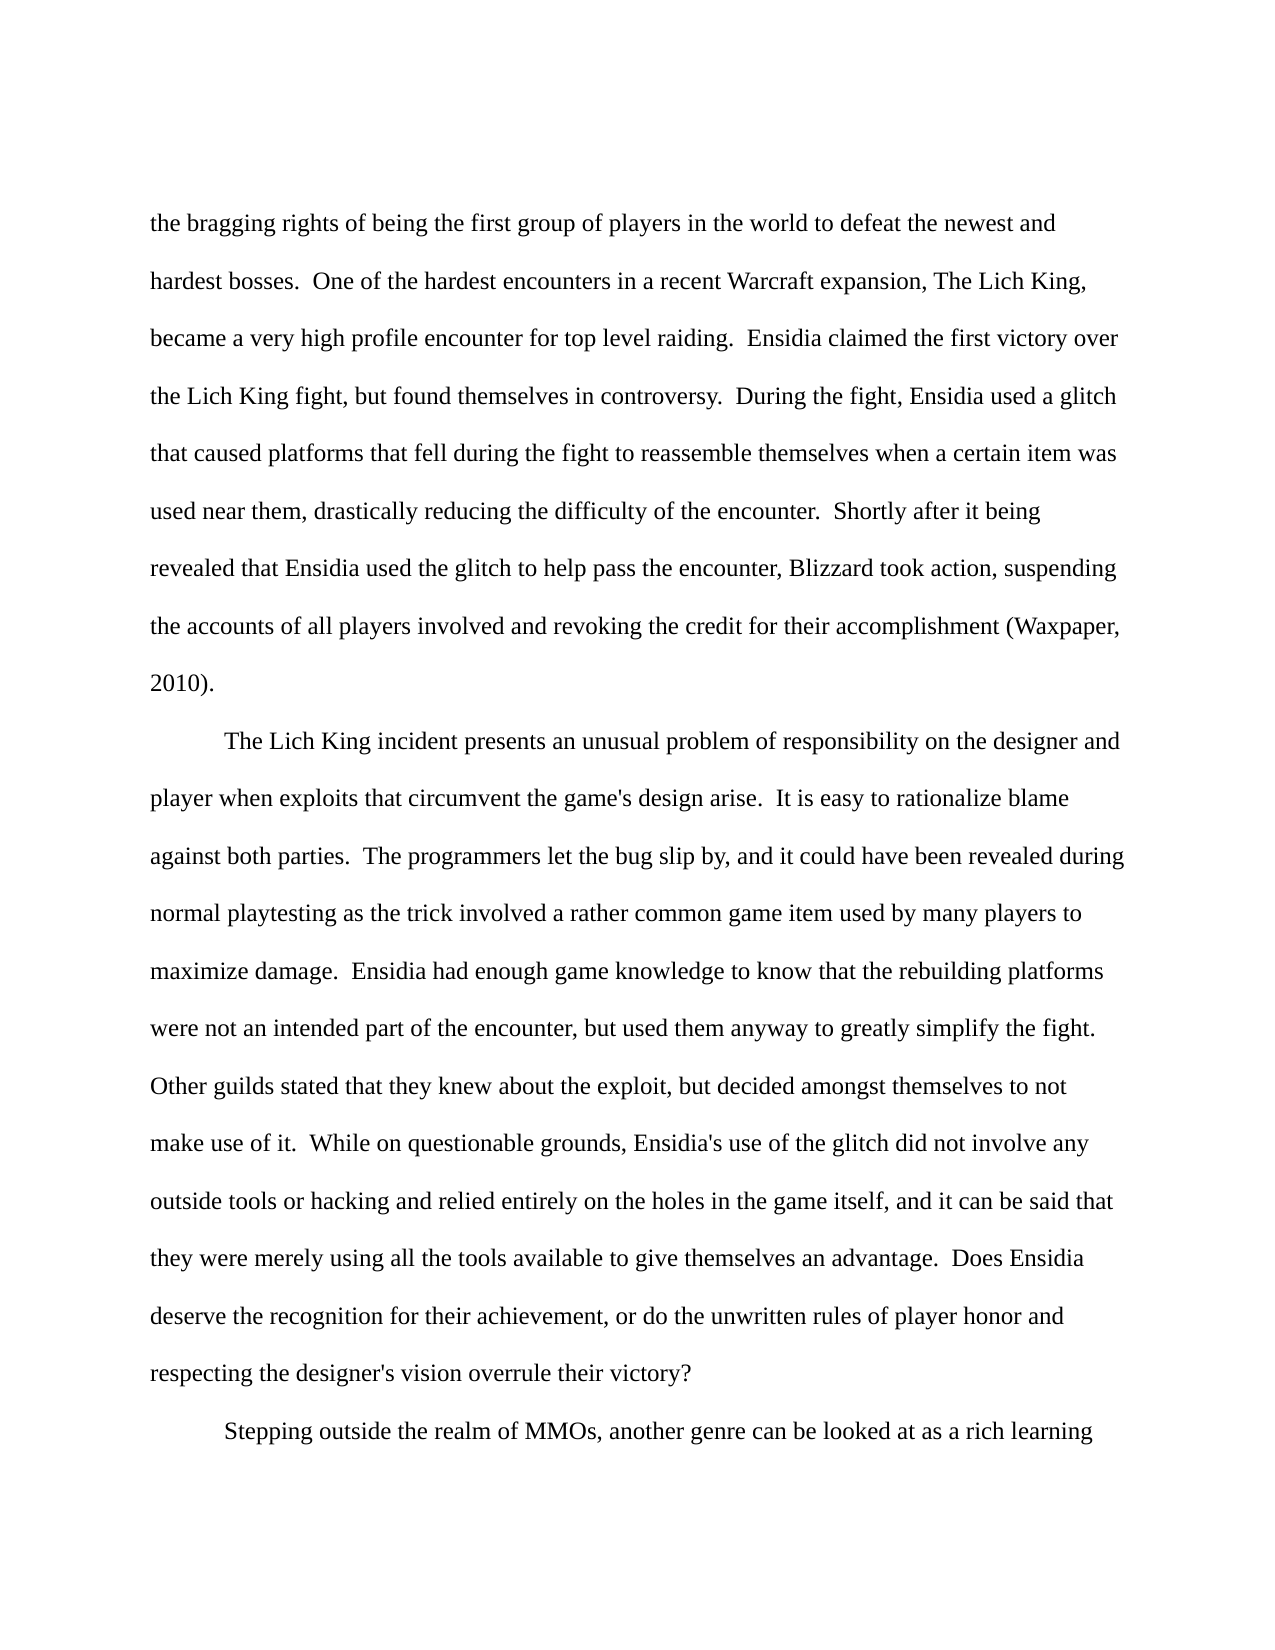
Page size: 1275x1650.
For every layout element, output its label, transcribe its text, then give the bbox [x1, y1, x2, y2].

text Stepping outside the realm of MMOs, another genre can be looked at as a rich learning [150, 1416, 1125, 1444]
text The Lich King incident presents an unusual problem of responsibility on the designer and player when exploits that circumvent the game's design arise. It is easy to rationalize blame against both parties. The programmers let the bug slip by, and it could have been revealed during normal playtesting as the trick involved a rather common game item used by many players to maximize damage. Ensidia had enough game knowledge to know that the rebuilding platforms were not an intended part of the encounter, but used them anyway to greatly simplify the fight. Other guilds stated that they knew about the exploit, but decided amongst themselves to not make use of it. While on questionable grounds, Ensidia's use of the glitch did not involve any outside tools or hacking and relied entirely on the holes in the game itself, and it can be said that they were merely using all the tools available to give themselves an advantage. Does Ensidia deserve the recognition for their achievement, or do the unwritten rules of player honor and respecting the designer's vision overrule their victory? [150, 726, 1125, 1387]
text the bragging rights of being the first group of players in the world to defeat the newest and hardest bosses. One of the hardest encounters in a recent Warcraft expansion, The Lich King, became a very high profile encounter for top level raiding. Ensidia claimed the first victory over the Lich King fight, but found themselves in controversy. During the fight, Ensidia used a glitch that caused platforms that fell during the fight to reassemble themselves when a certain item was used near them, drastically reducing the difficulty of the encounter. Shortly after it being revealed that Ensidia used the glitch to help pass the encounter, Blizzard took action, suspending the accounts of all players involved and revoking the credit for their accomplishment (Waxpaper, 2010). [150, 208, 1125, 697]
